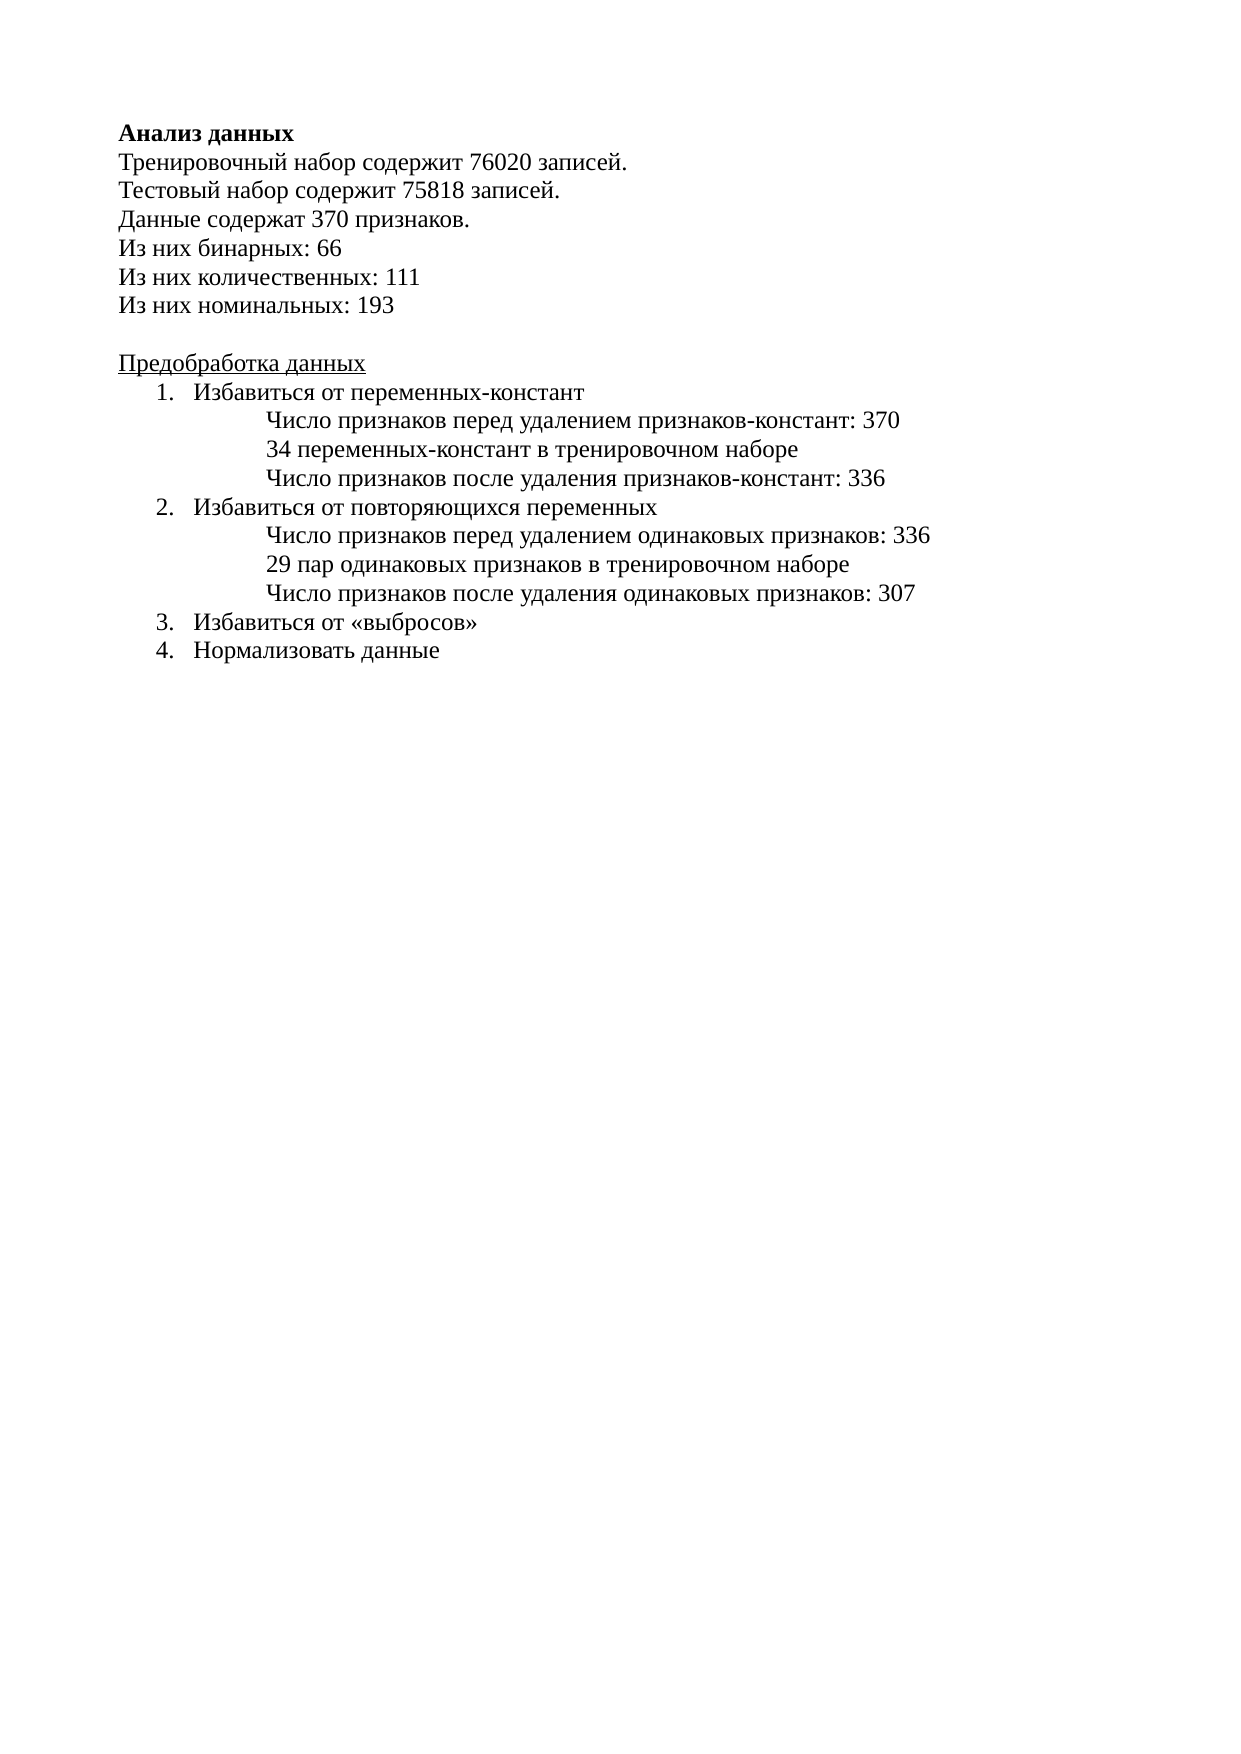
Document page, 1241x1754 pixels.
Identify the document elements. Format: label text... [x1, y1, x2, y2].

text Предобработка данных [118, 348, 1122, 377]
text Число признаков после удаления одинаковых признаков: 307 [118, 578, 1122, 607]
text Число признаков перед удалением одинаковых признаков: 336 [118, 521, 1122, 549]
text Из них количественных: 111 [118, 262, 1122, 291]
text Анализ данных [118, 118, 1122, 147]
text 29 пар одинаковых признаков в тренировочном наборе [118, 549, 1122, 578]
list Избавиться от повторяющихся переменных [156, 492, 1122, 521]
list Избавиться от «выбросов» [156, 607, 1122, 636]
list Избавиться от переменных-констант [156, 377, 1122, 406]
list Нормализовать данные [156, 636, 1122, 664]
text Из них номинальных: 193 [118, 291, 1122, 319]
text 34 переменных-констант в тренировочном наборе [118, 434, 1122, 463]
text Число признаков после удаления признаков-констант: 336 [118, 463, 1122, 492]
text Тренировочный набор содержит 76020 записей. [118, 147, 1122, 176]
text Данные содержат 370 признаков. [118, 204, 1122, 233]
text Из них бинарных: 66 [118, 233, 1122, 262]
text Тестовый набор содержит 75818 записей. [118, 176, 1122, 204]
text Число признаков перед удалением признаков-констант: 370 [118, 406, 1122, 434]
